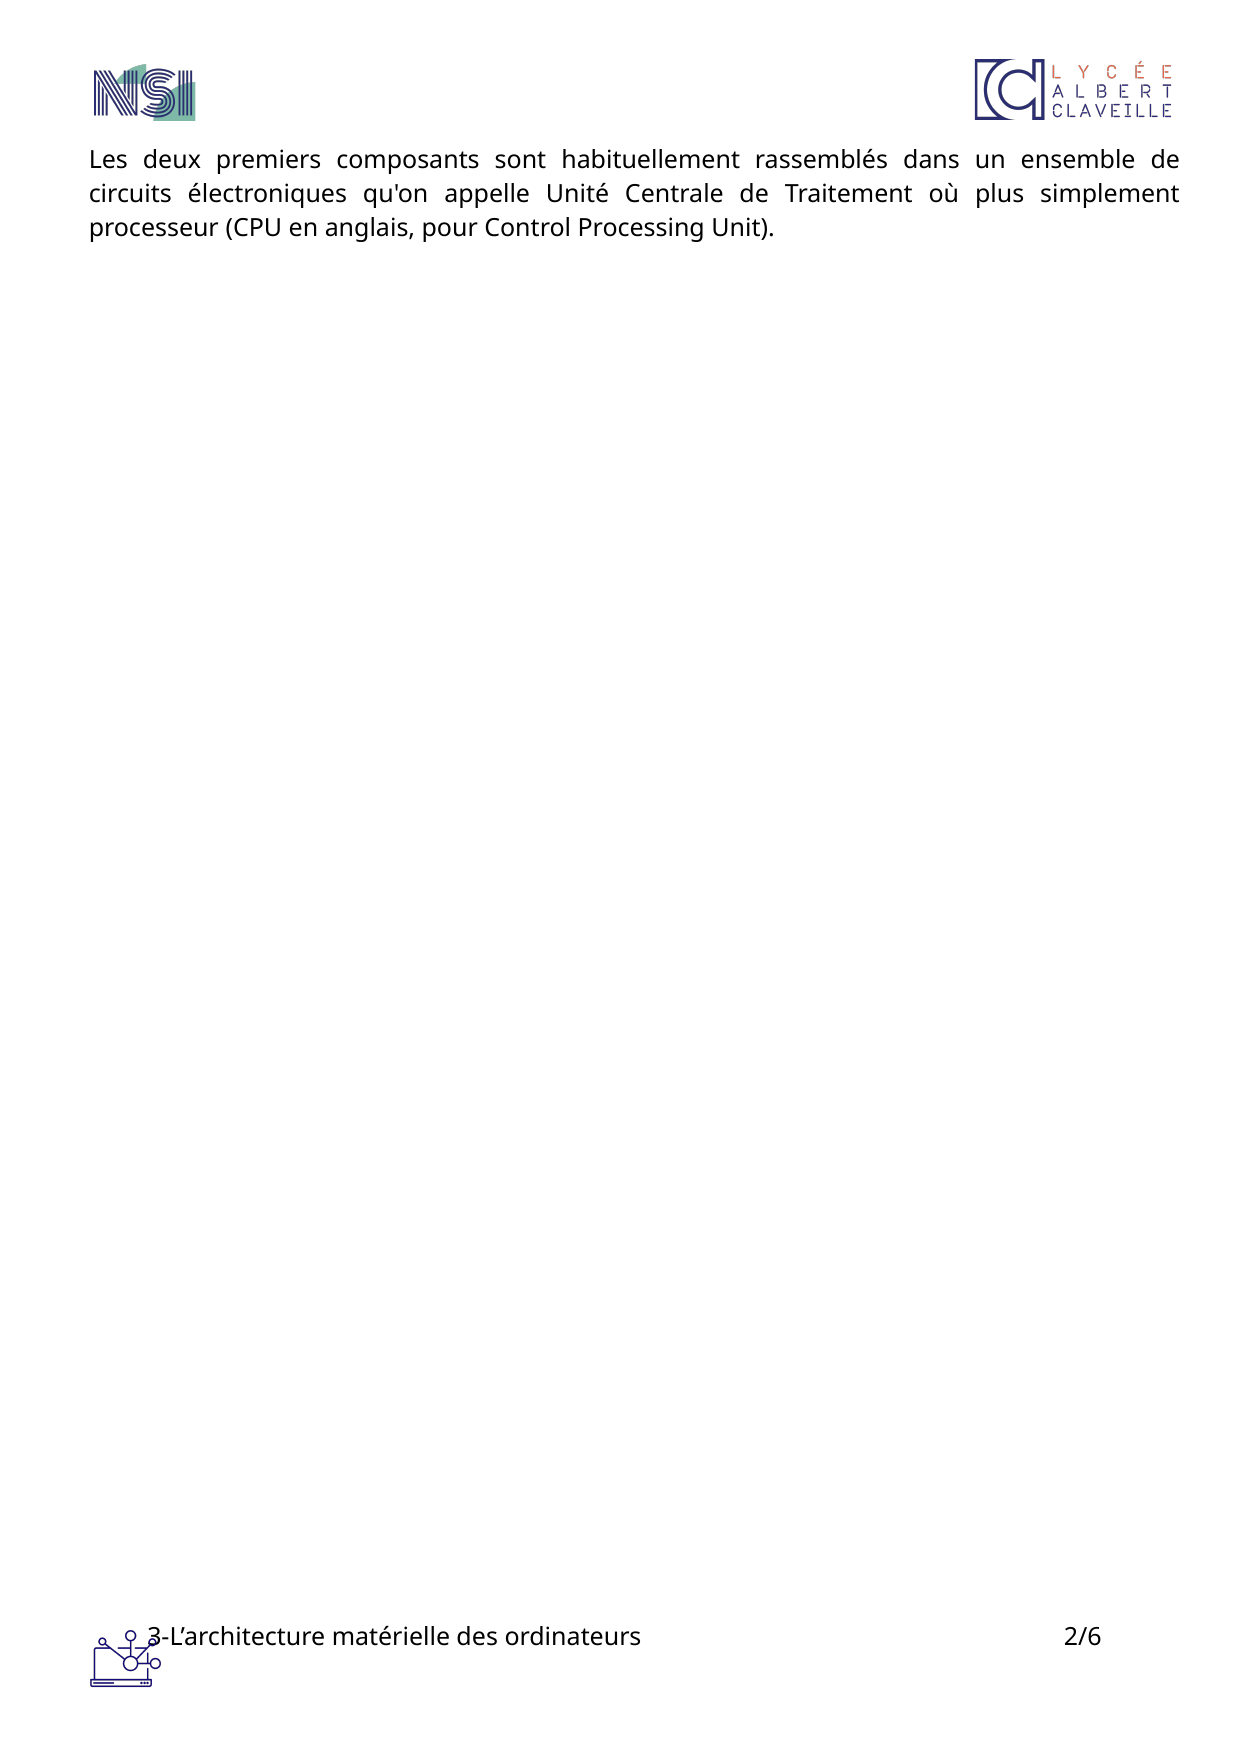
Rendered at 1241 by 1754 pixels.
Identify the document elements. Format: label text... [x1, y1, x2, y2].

picture [94, 64, 196, 121]
picture [87, 1620, 164, 1697]
text Les deux premiers composants sont habituellement rassemblés dans un ensemble de circuits électroniques qu'on appelle Unité Centrale de Traitement où plus simplement processeur (CPU en anglais, pour Control Processing Unit). [88, 142, 1181, 244]
picture [974, 59, 1172, 120]
